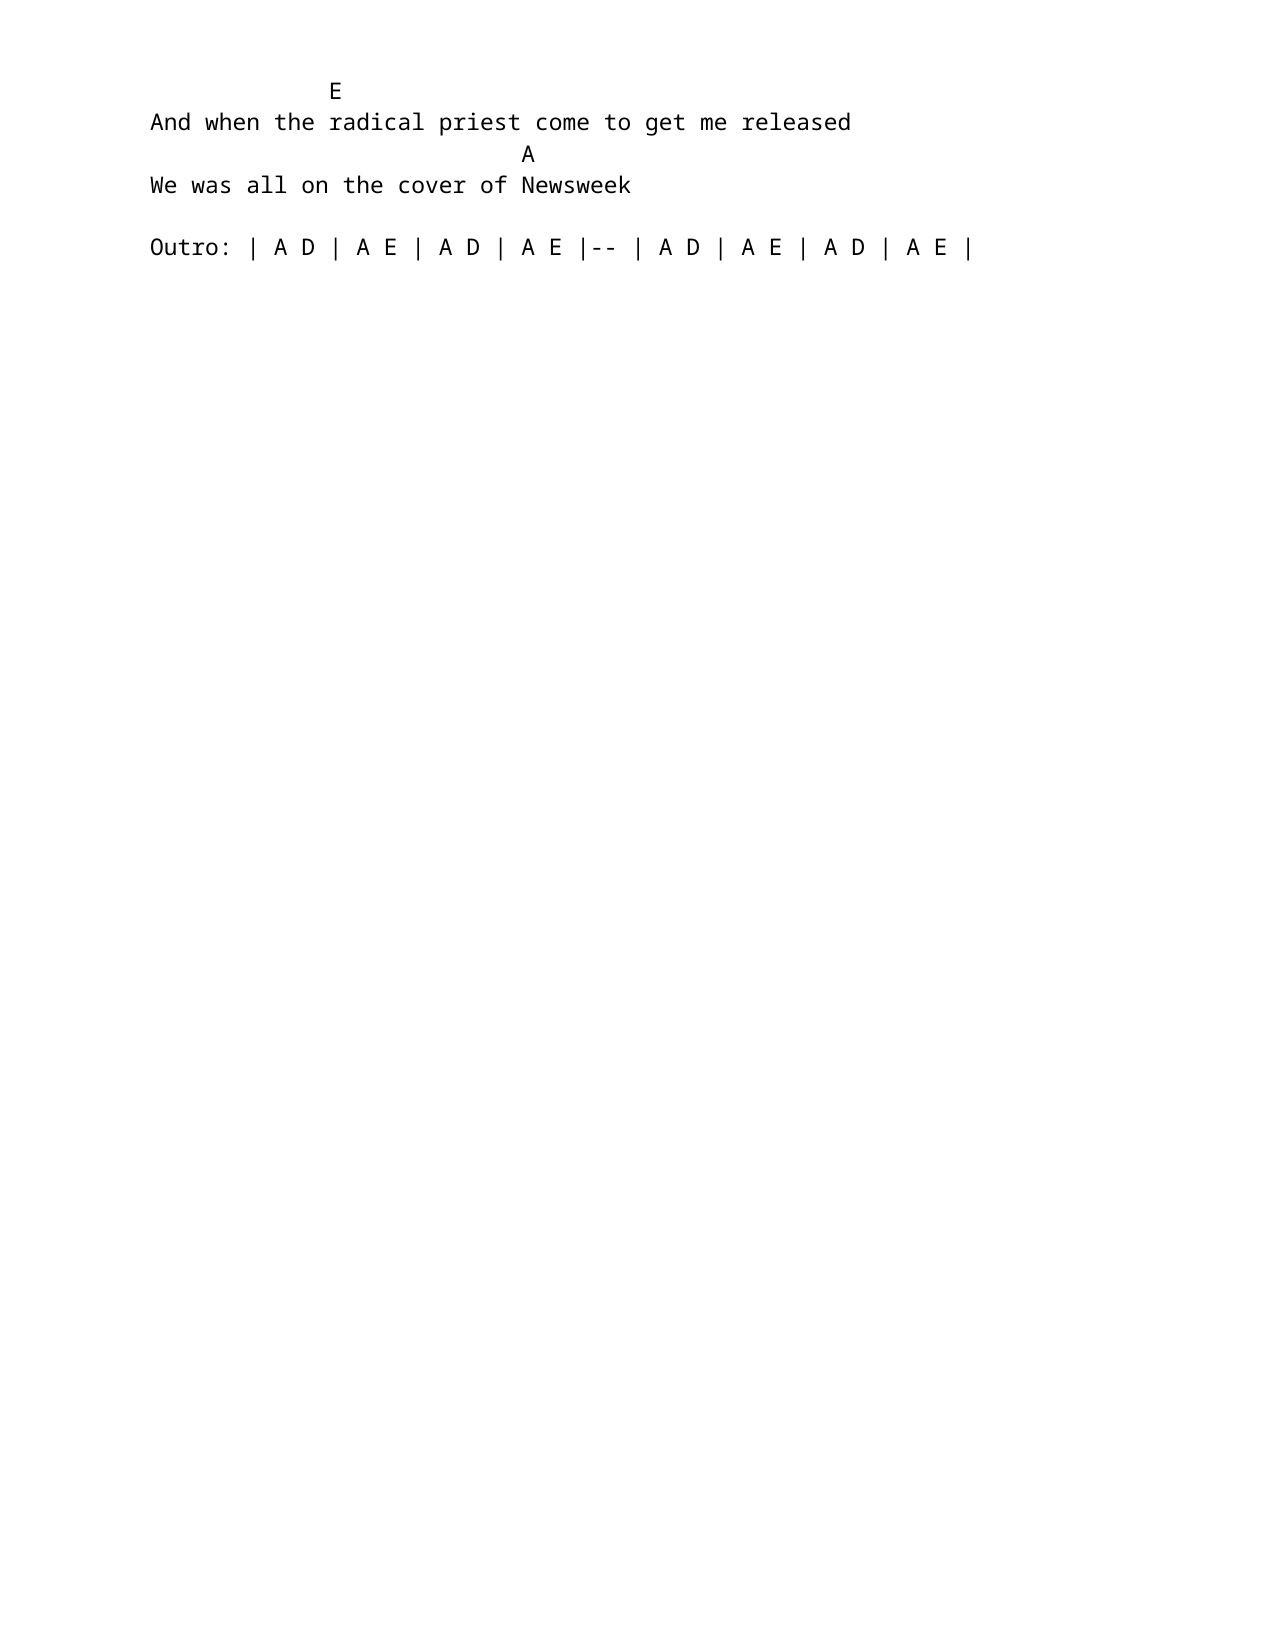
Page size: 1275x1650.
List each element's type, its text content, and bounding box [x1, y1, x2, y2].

text A [150, 137, 1200, 169]
text E [150, 75, 1200, 106]
text And when the radical priest come to get me released [150, 106, 1200, 137]
text Outro: | A D | A E | A D | A E |-- | A D | A E | A D | A E | [150, 231, 1200, 262]
text We was all on the cover of Newsweek [150, 169, 1200, 200]
